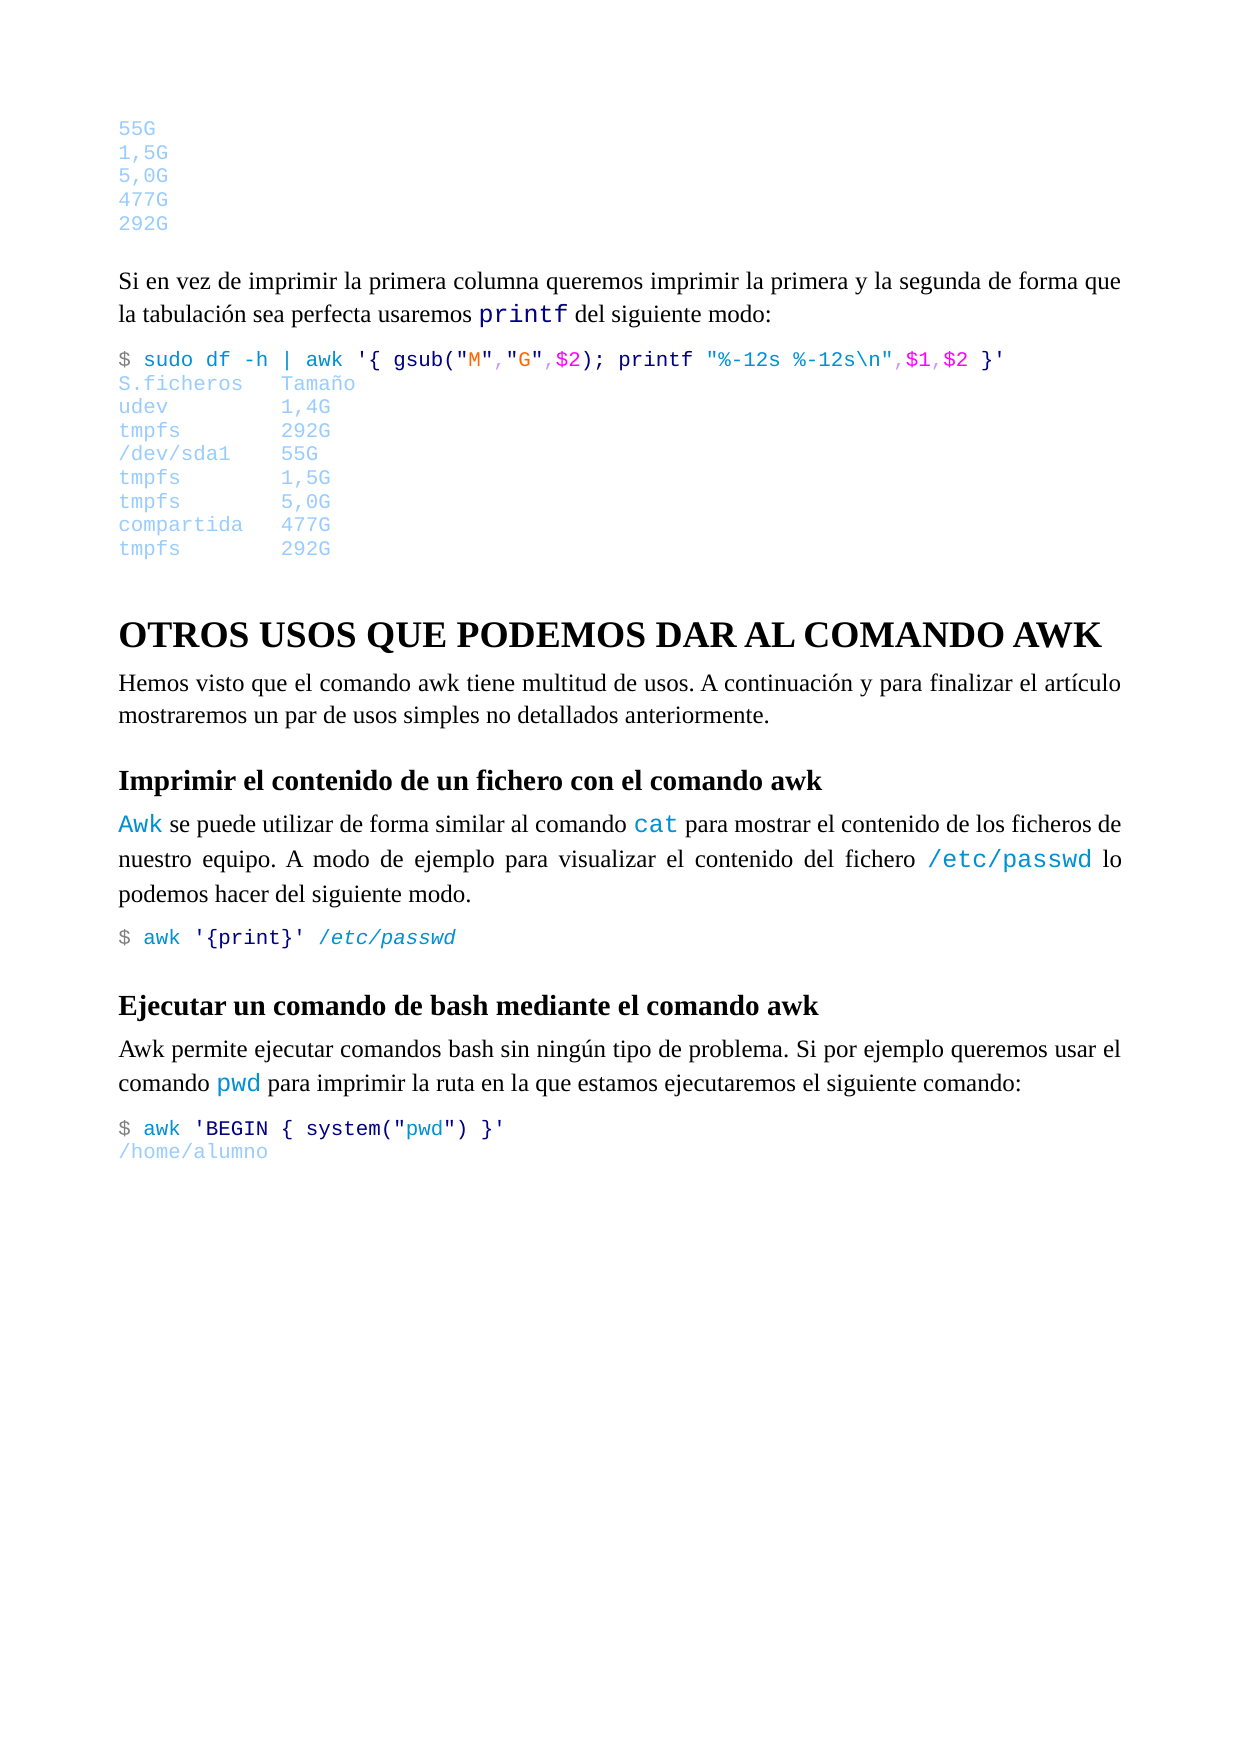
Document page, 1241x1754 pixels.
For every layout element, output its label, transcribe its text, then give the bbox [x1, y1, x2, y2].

text $ sudo df -h | awk '{ gsub("M","G",$2); printf "%-12s %-12s\n",$1,$2 }' [118, 349, 1122, 372]
text $ awk '{print}' /etc/passwd [118, 927, 1122, 950]
text udev 1,4G [118, 396, 1122, 420]
text S.ficheros Tamaño [118, 372, 1122, 396]
text /home/alumno [118, 1141, 1122, 1165]
subtitle OTROS USOS QUE PODEMOS DAR AL COMANDO AWK [118, 612, 1122, 655]
text 477G [118, 189, 1122, 213]
text /dev/sda1 55G [118, 443, 1122, 467]
subtitle Imprimir el contenido de un fichero con el comando awk [118, 763, 1122, 796]
subtitle Ejecutar un comando de bash mediante el comando awk [118, 988, 1122, 1022]
text tmpfs 1,5G [118, 467, 1122, 491]
text 5,0G [118, 165, 1122, 189]
text Awk se puede utilizar de forma similar al comando cat para mostrar el contenido de los ficheros de nuestro equipo. A modo de ejemplo para visualizar el contenido del fichero /etc/passwd lo podemos hacer del siguiente modo. [118, 809, 1122, 908]
text 55G [118, 118, 1122, 142]
text Hemos visto que el comando awk tiene multitud de usos. A continuación y para finalizar el artículo mostraremos un par de usos simples no detallados anteriormente. [118, 668, 1122, 729]
text $ awk 'BEGIN { system("pwd") }' [118, 1118, 1122, 1141]
text tmpfs 292G [118, 538, 1122, 562]
text 1,5G [118, 142, 1122, 165]
text 292G [118, 213, 1122, 236]
text compartida 477G [118, 514, 1122, 538]
text tmpfs 292G [118, 420, 1122, 443]
text Awk permite ejecutar comandos bash sin ningún tipo de problema. Si por ejemplo queremos usar el comando pwd para imprimir la ruta en la que estamos ejecutaremos el siguiente comando: [118, 1034, 1122, 1098]
text Si en vez de imprimir la primera columna queremos imprimir la primera y la segunda de forma que la tabulación sea perfecta usaremos printf del siguiente modo: [118, 266, 1122, 330]
text tmpfs 5,0G [118, 491, 1122, 514]
